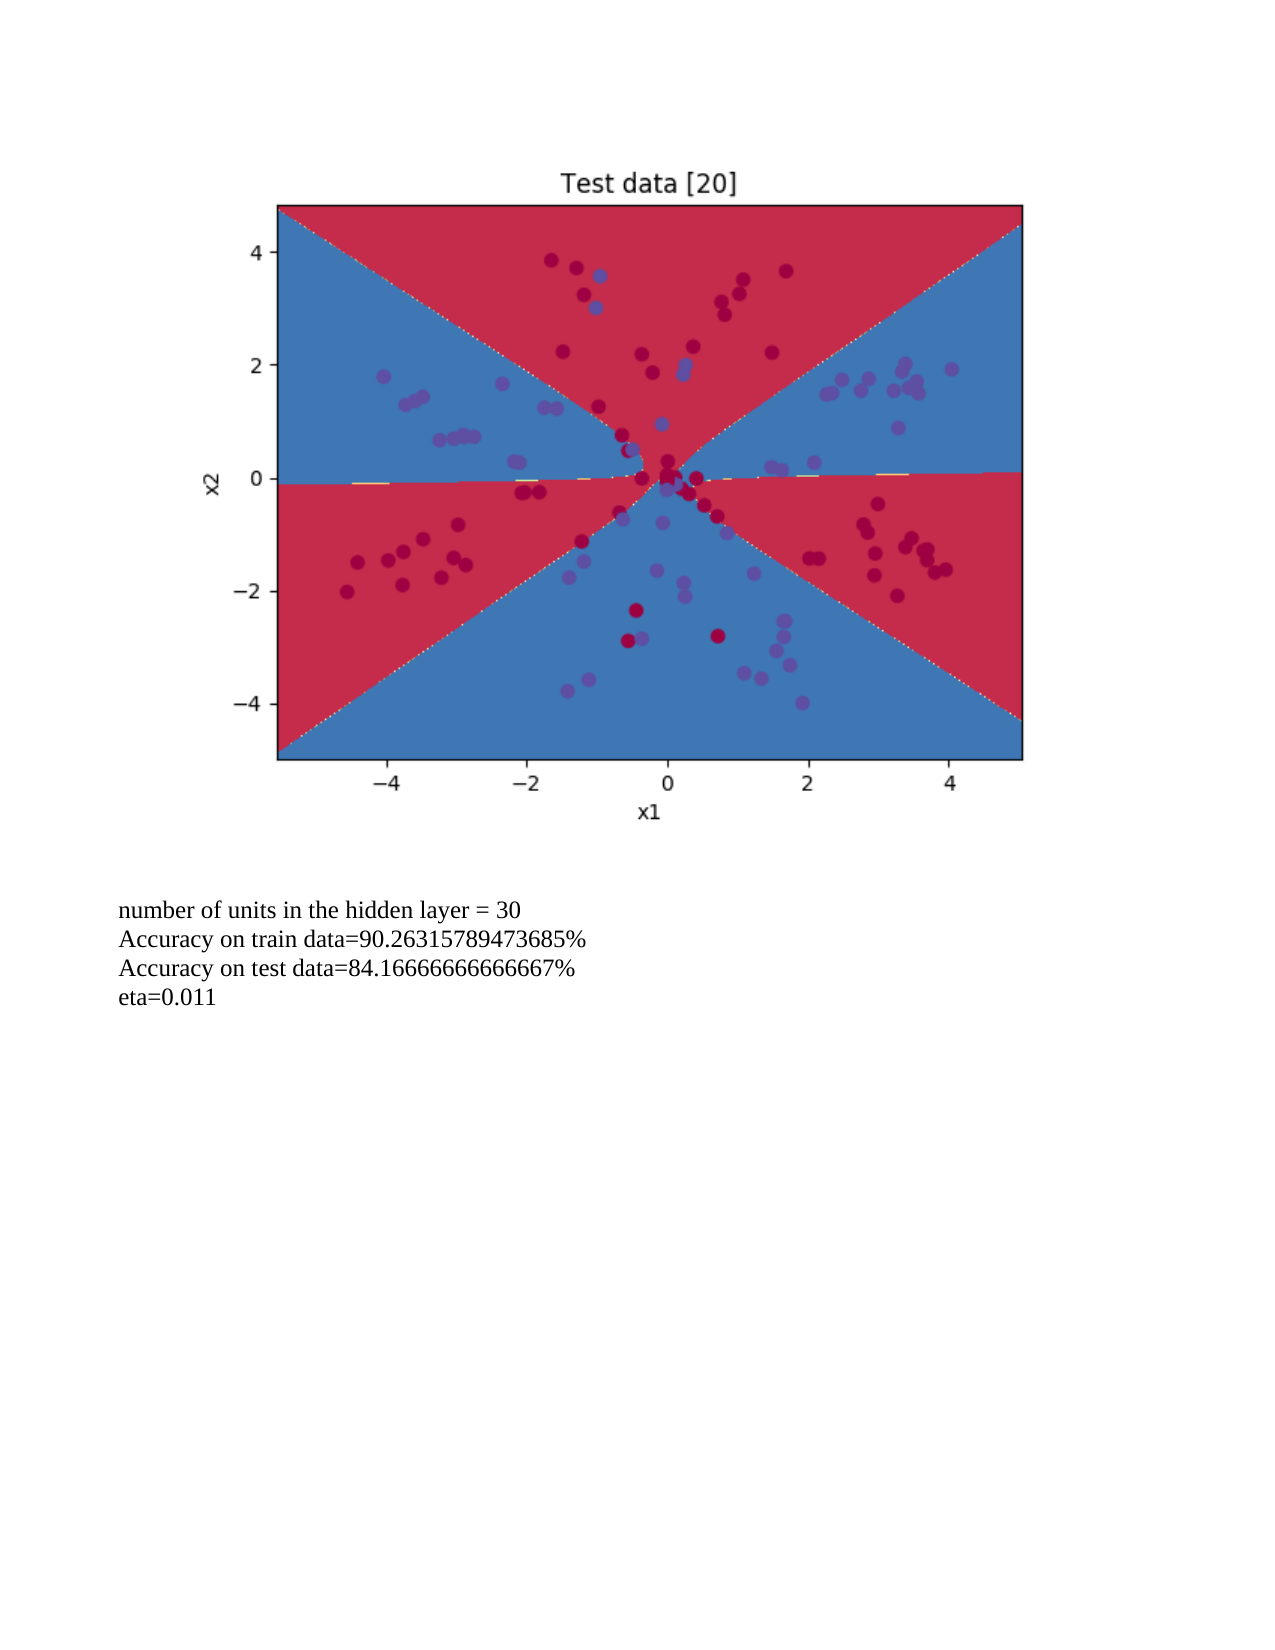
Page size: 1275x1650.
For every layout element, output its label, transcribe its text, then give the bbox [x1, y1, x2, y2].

text number of units in the hidden layer = 30 [118, 896, 1157, 924]
text Accuracy on train data=90.26315789473685% [118, 924, 1157, 953]
text Accuracy on test data=84.16666666666667% [118, 953, 1157, 982]
picture [157, 118, 1118, 839]
text eta=0.011 [118, 982, 1157, 1011]
